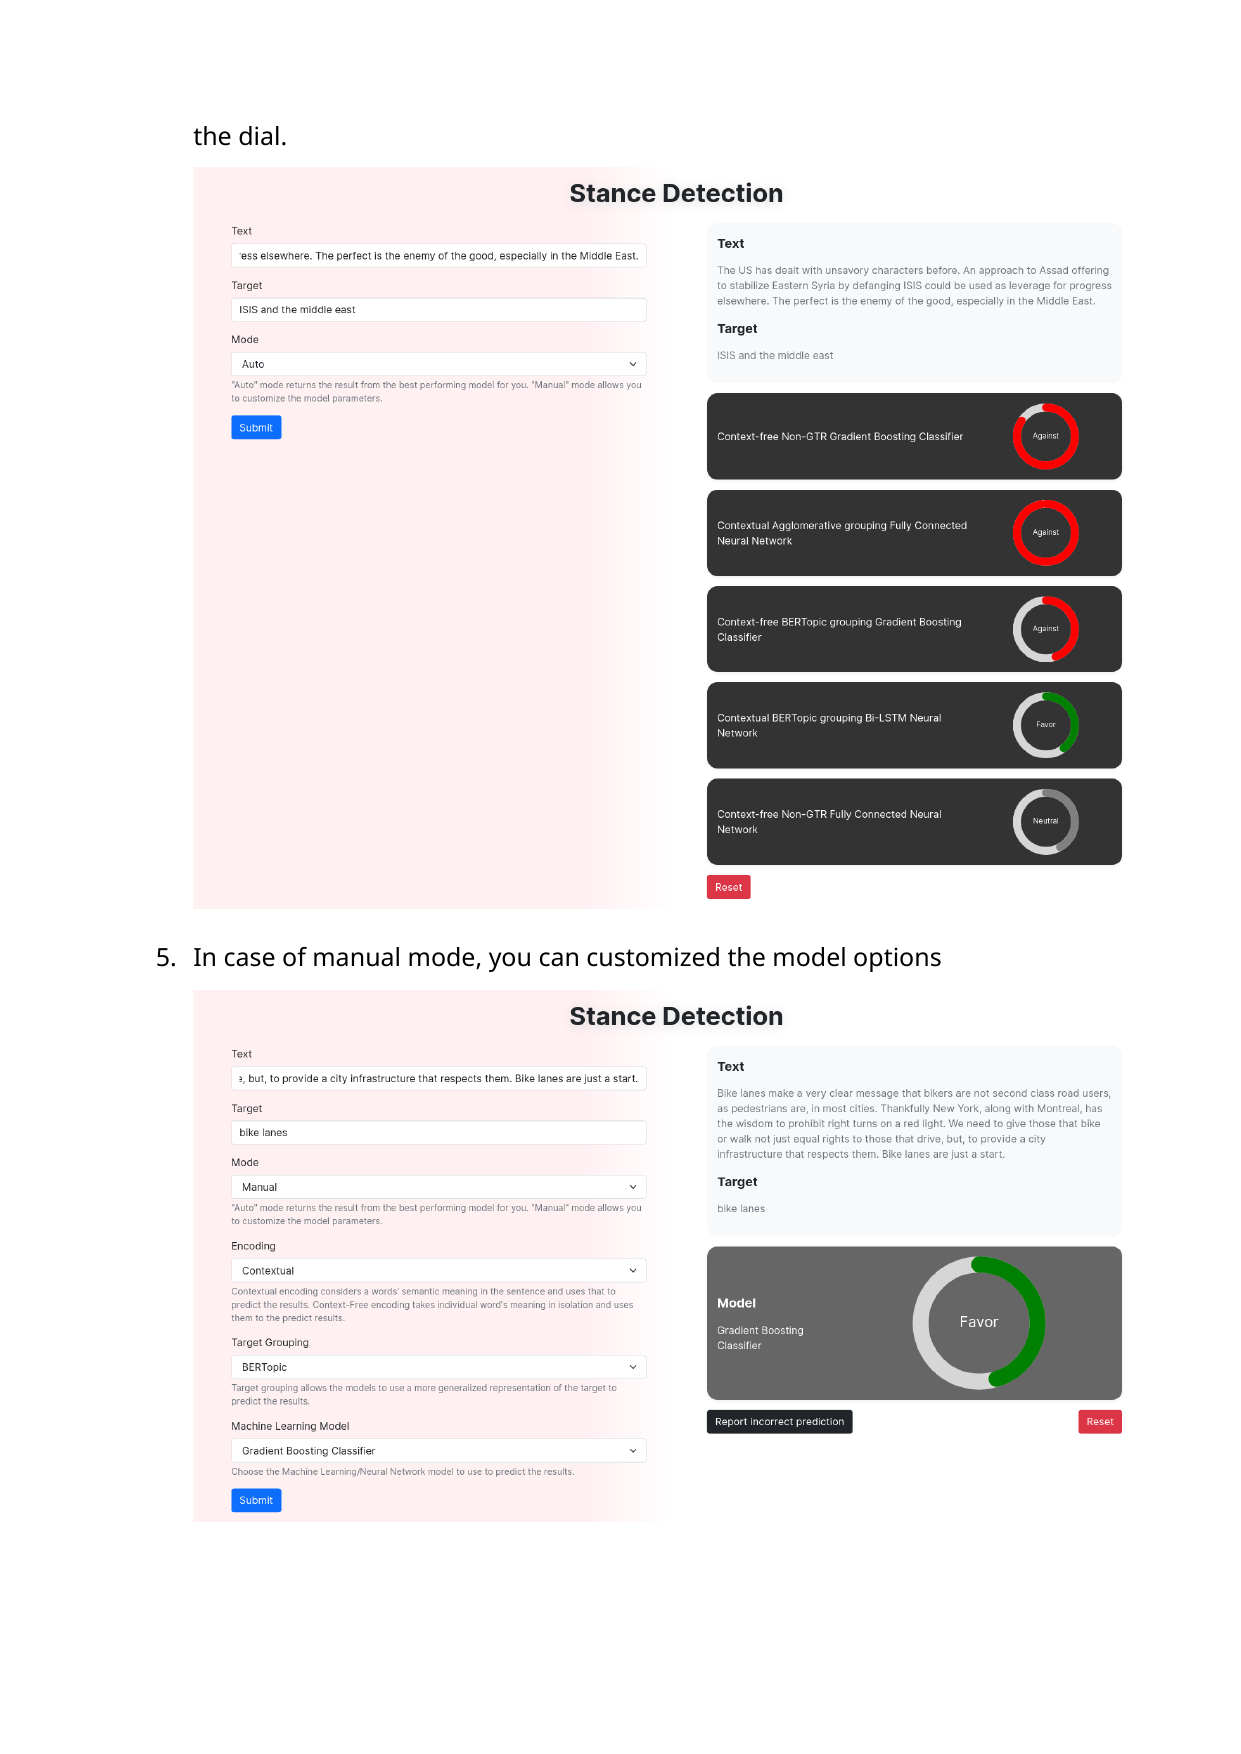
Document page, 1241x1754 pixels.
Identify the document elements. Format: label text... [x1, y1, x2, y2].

list the dial. [156, 118, 1122, 908]
list In case of manual mode, you can customized the model options [156, 940, 1122, 1522]
picture [193, 167, 1160, 909]
picture [193, 990, 1160, 1522]
